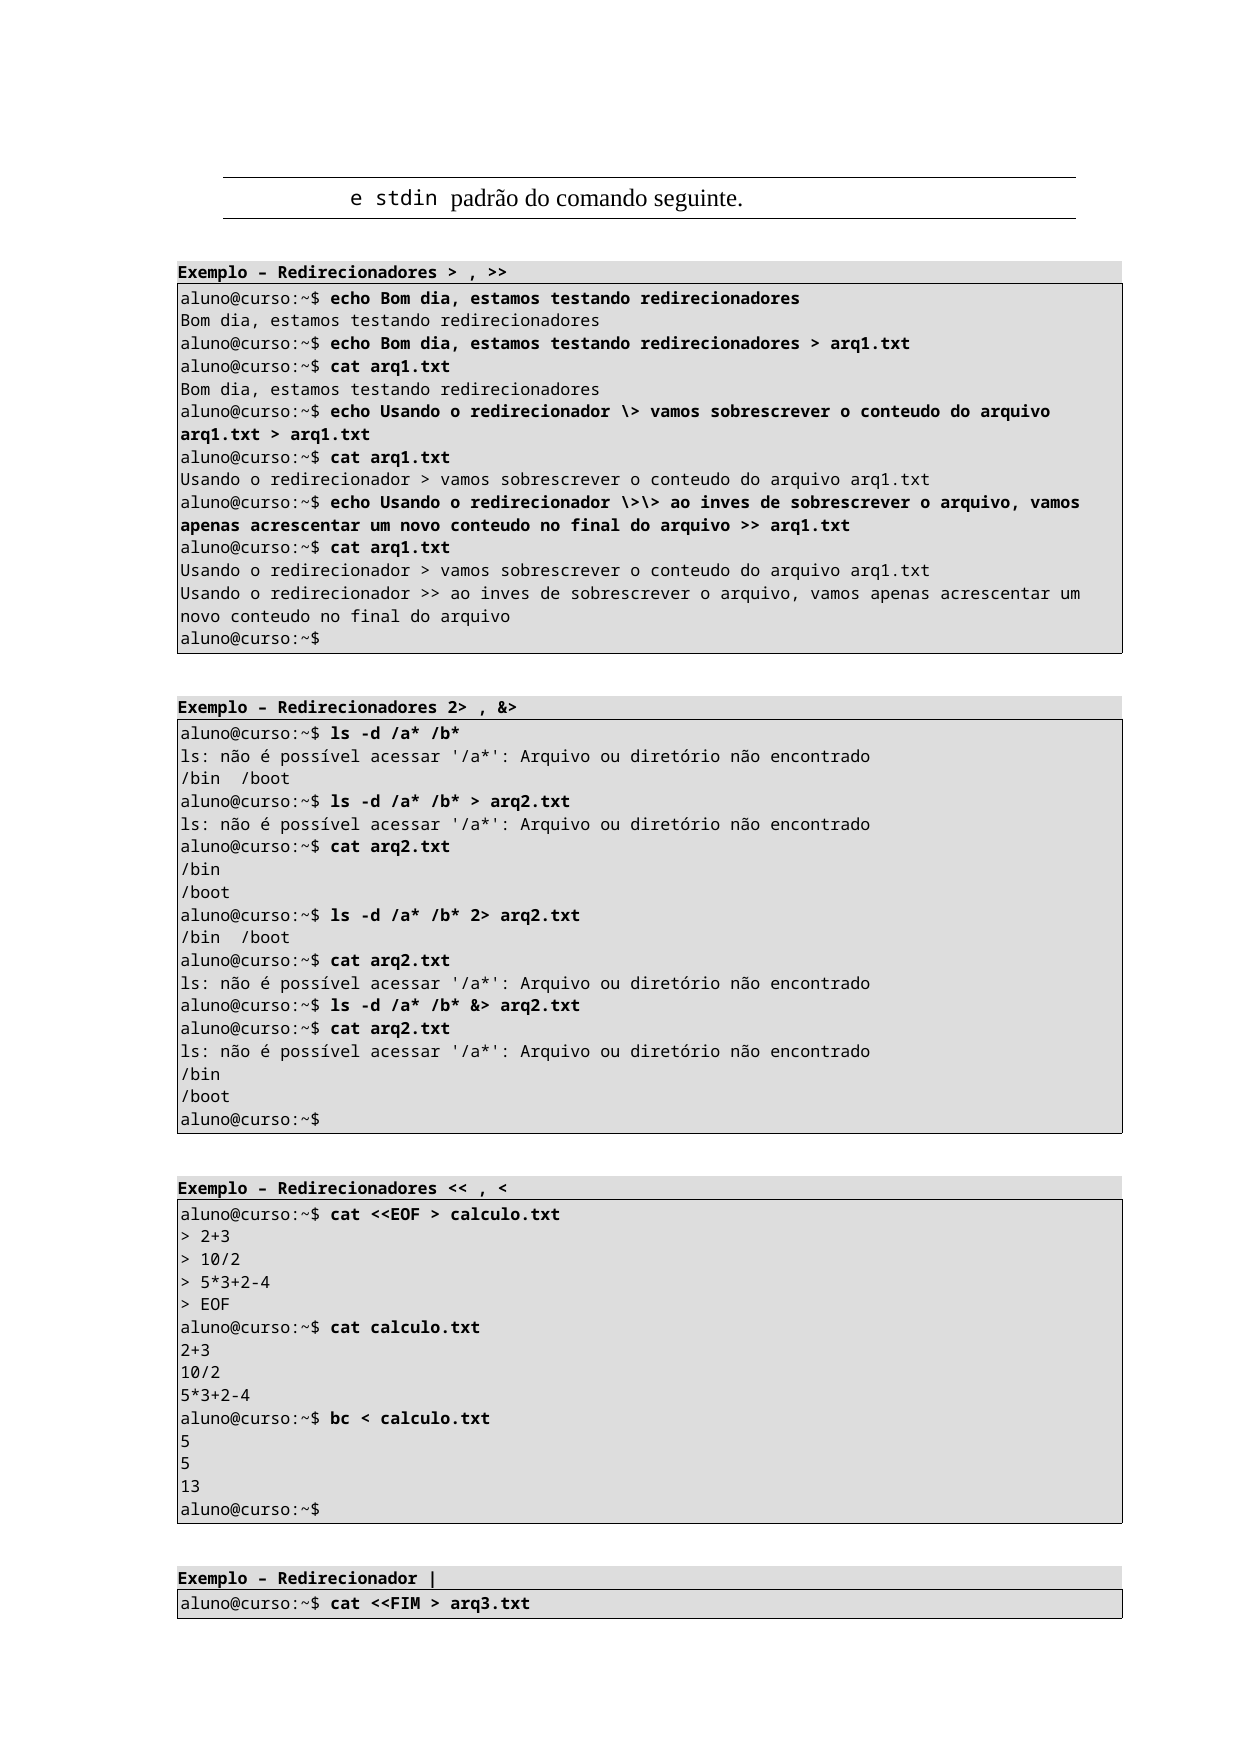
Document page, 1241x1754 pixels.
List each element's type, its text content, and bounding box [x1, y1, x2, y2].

text /bin /boot [178, 923, 1122, 946]
text aluno@curso:~$ cat <<FIM > arq3.txt [178, 1590, 1122, 1618]
text 13 [178, 1472, 1122, 1494]
text aluno@curso:~$ cat arq1.txt [178, 442, 1122, 465]
text Bom dia, estamos testando redirecionadores [178, 306, 1122, 329]
text Bom dia, estamos testando redirecionadores [178, 374, 1122, 397]
text aluno@curso:~$ ls -d /a* /b* [178, 720, 1122, 741]
text > 5*3+2-4 [178, 1267, 1122, 1290]
text aluno@curso:~$ cat arq2.txt [178, 832, 1122, 855]
text 5*3+2-4 [178, 1381, 1122, 1403]
text ls: não é possível acessar '/a*': Arquivo ou diretório não encontrado [178, 968, 1122, 991]
text /bin /boot [178, 764, 1122, 787]
text aluno@curso:~$ cat arq1.txt [178, 533, 1122, 556]
text Exemplo – Redirecionador | [177, 1566, 1122, 1589]
text aluno@curso:~$ ls -d /a* /b* > arq2.txt [178, 787, 1122, 809]
text aluno@curso:~$ [178, 1104, 1122, 1133]
text Usando o redirecionador > vamos sobrescrever o conteudo do arquivo arq1.txt [178, 465, 1122, 488]
text 2+3 [178, 1335, 1122, 1358]
table_cell e stdin [342, 178, 445, 217]
table_cell padrão do comando seguinte. [445, 178, 1076, 217]
text aluno@curso:~$ echo Usando o redirecionador \>\> ao inves de sobrescrever o arquivo, vamos apenas acrescentar um novo conteudo no final do arquivo >> arq1.txt [178, 488, 1122, 533]
text aluno@curso:~$ cat arq2.txt [178, 946, 1122, 968]
text Exemplo – Redirecionadores > , >> [177, 261, 1122, 283]
text > 2+3 [178, 1222, 1122, 1244]
text aluno@curso:~$ echo Bom dia, estamos testando redirecionadores > arq1.txt [178, 329, 1122, 351]
text > EOF [178, 1290, 1122, 1313]
text aluno@curso:~$ cat calculo.txt [178, 1313, 1122, 1335]
text ls: não é possível acessar '/a*': Arquivo ou diretório não encontrado [178, 1036, 1122, 1059]
text /boot [178, 877, 1122, 900]
text 5 [178, 1449, 1122, 1472]
text Usando o redirecionador > vamos sobrescrever o conteudo do arquivo arq1.txt [178, 556, 1122, 578]
text ls: não é possível acessar '/a*': Arquivo ou diretório não encontrado [178, 809, 1122, 832]
text aluno@curso:~$ cat <<EOF > calculo.txt [178, 1200, 1122, 1222]
text aluno@curso:~$ bc < calculo.txt [178, 1403, 1122, 1426]
text 10/2 [178, 1358, 1122, 1381]
text /boot [178, 1082, 1122, 1104]
text aluno@curso:~$ ls -d /a* /b* 2> arq2.txt [178, 900, 1122, 923]
text ls: não é possível acessar '/a*': Arquivo ou diretório não encontrado [178, 741, 1122, 764]
text aluno@curso:~$ echo Usando o redirecionador \> vamos sobrescrever o conteudo do arquivo arq1.txt > arq1.txt [178, 397, 1122, 442]
text Usando o redirecionador >> ao inves de sobrescrever o arquivo, vamos apenas acrescentar um novo conteudo no final do arquivo [178, 578, 1122, 624]
text /bin [178, 1059, 1122, 1082]
text Exemplo – Redirecionadores 2> , &> [177, 696, 1122, 718]
text > 10/2 [178, 1244, 1122, 1267]
text aluno@curso:~$ ls -d /a* /b* &> arq2.txt [178, 991, 1122, 1014]
text aluno@curso:~$ echo Bom dia, estamos testando redirecionadores [178, 284, 1122, 306]
text Exemplo – Redirecionadores << , < [177, 1176, 1122, 1199]
text aluno@curso:~$ [178, 624, 1122, 653]
table_cell [223, 178, 342, 217]
text 5 [178, 1426, 1122, 1449]
text aluno@curso:~$ cat arq1.txt [178, 351, 1122, 374]
text aluno@curso:~$ [178, 1494, 1122, 1523]
text /bin [178, 855, 1122, 877]
text aluno@curso:~$ cat arq2.txt [178, 1014, 1122, 1036]
